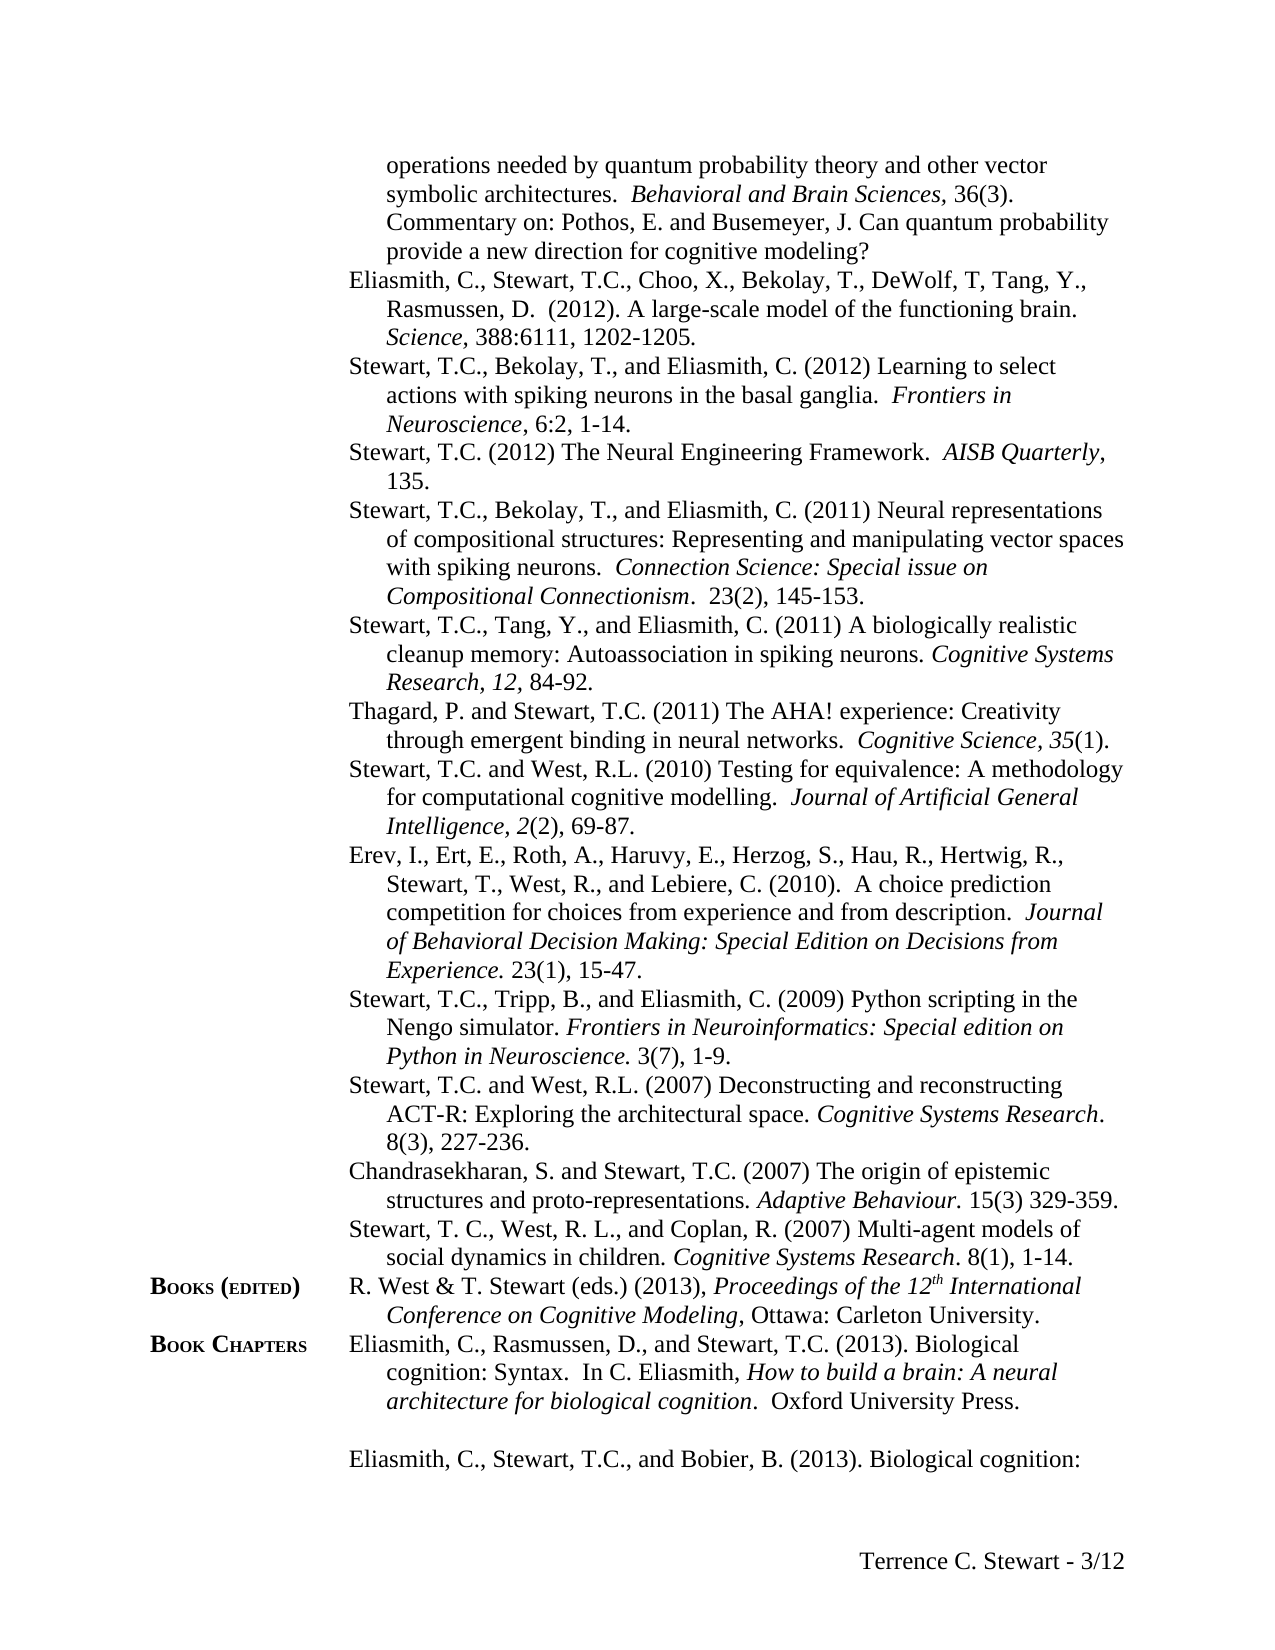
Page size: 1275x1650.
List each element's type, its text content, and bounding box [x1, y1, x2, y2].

table_cell Eliasmith, C., Rasmussen, D., and Stewart, T.C. (2013). Biological cognition: Syntax. In C. Eliasmith, How to build a brain: A neural architecture for biological cognition. Oxford University Press. Eliasmith, C., Stewart, T.C., and Bobier, B. (2013). Biological cognition: [338, 1329, 1136, 1472]
table_cell Books (edited) [139, 1271, 337, 1329]
table_cell Book Chapters [139, 1329, 337, 1472]
table_cell operations needed by quantum probability theory and other vector symbolic architectures. Behavioral and Brain Sciences, 36(3). Commentary on: Pothos, E. and Busemeyer, J. Can quantum probability provide a new direction for cognitive modeling? Eliasmith, C., Stewart, T.C., Choo, X., Bekolay, T., DeWolf, T, Tang, Y., Rasmussen, D. (2012). A large-scale model of the functioning brain. Science, 388:6111, 1202-1205. Stewart, T.C., Bekolay, T., and Eliasmith, C. (2012) Learning to select actions with spiking neurons in the basal ganglia. Frontiers in Neuroscience, 6:2, 1-14. Stewart, T.C. (2012) The Neural Engineering Framework. AISB Quarterly, 135. Stewart, T.C., Bekolay, T., and Eliasmith, C. (2011) Neural representations of compositional structures: Representing and manipulating vector spaces with spiking neurons. Connection Science: Special issue on Compositional Connectionism. 23(2), 145-153. Stewart, T.C., Tang, Y., and Eliasmith, C. (2011) A biologically realistic cleanup memory: Autoassociation in spiking neurons. Cognitive Systems Research, 12, 84-92. Thagard, P. and Stewart, T.C. (2011) The AHA! experience: Creativity through emergent binding in neural networks. Cognitive Science, 35(1). Stewart, T.C. and West, R.L. (2010) Testing for equivalence: A methodology for computational cognitive modelling. Journal of Artificial General Intelligence, 2(2), 69-87. Erev, I., Ert, E., Roth, A., Haruvy, E., Herzog, S., Hau, R., Hertwig, R., Stewart, T., West, R., and Lebiere, C. (2010). A choice prediction competition for choices from experience and from description. Journal of Behavioral Decision Making: Special Edition on Decisions from Experience. 23(1), 15-47. Stewart, T.C., Tripp, B., and Eliasmith, C. (2009) Python scripting in the Nengo simulator. Frontiers in Neuroinformatics: Special edition on Python in Neuroscience. 3(7), 1-9. Stewart, T.C. and West, R.L. (2007) Deconstructing and reconstructing ACT-R: Exploring the architectural space. Cognitive Systems Research. 8(3), 227-236. Chandrasekharan, S. and Stewart, T.C. (2007) The origin of epistemic structures and proto-representations. Adaptive Behaviour. 15(3) 329-359. Stewart, T. C., West, R. L., and Coplan, R. (2007) Multi-agent models of social dynamics in children. Cognitive Systems Research. 8(1), 1-14. [338, 150, 1136, 1271]
table_cell [139, 150, 337, 1271]
table_cell R. West & T. Stewart (eds.) (2013), Proceedings of the 12th International Conference on Cognitive Modeling, Ottawa: Carleton University. [338, 1271, 1136, 1329]
